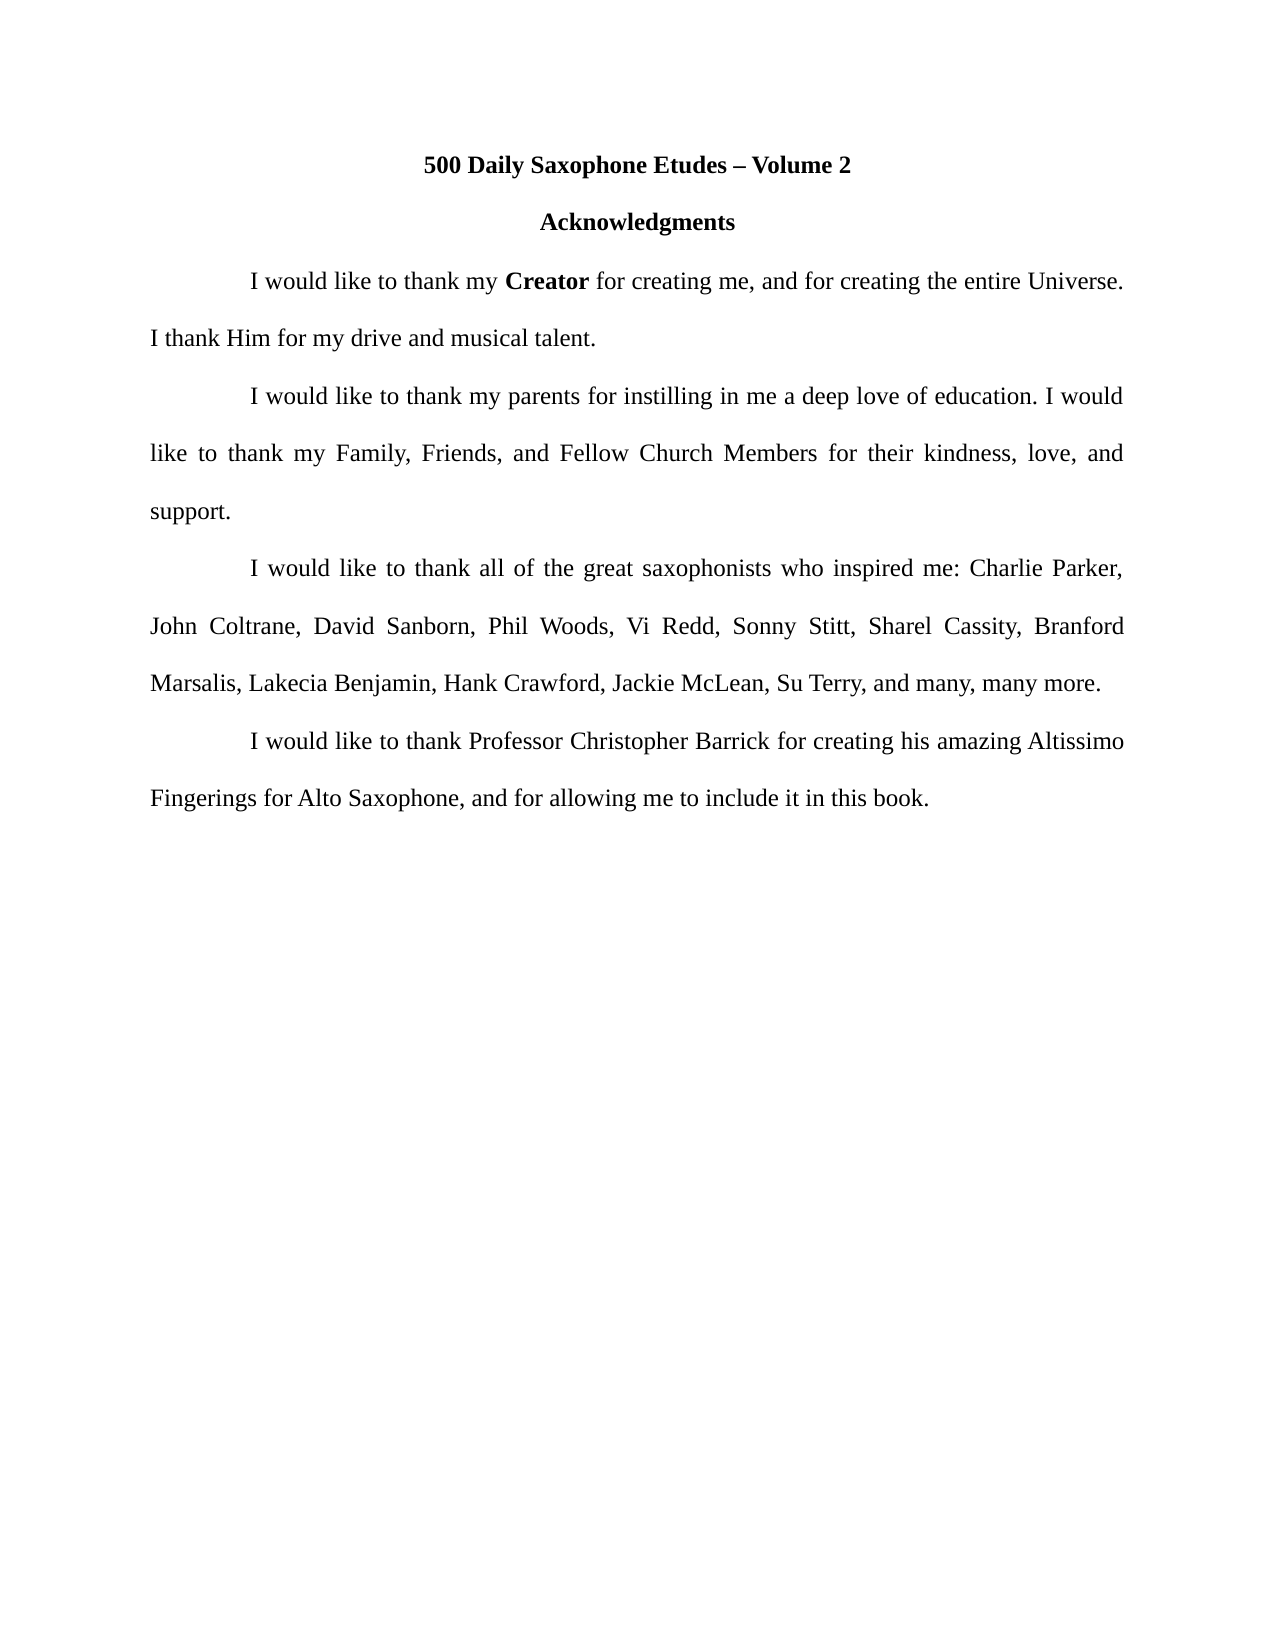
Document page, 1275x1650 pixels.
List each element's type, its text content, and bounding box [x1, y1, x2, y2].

text I would like to thank my Creator for creating me, and for creating the entire Universe. I thank Him for my drive and musical talent. [150, 266, 1125, 352]
text I would like to thank all of the great saxophonists who inspired me: Charlie Parker, John Coltrane, David Sanborn, Phil Woods, Vi Redd, Sonny Stitt, Sharel Cassity, Branford Marsalis, Lakecia Benjamin, Hank Crawford, Jackie McLean, Su Terry, and many, many more. [150, 553, 1125, 697]
text I would like to thank my parents for instilling in me a deep love of education. I would like to thank my Family, Friends, and Fellow Church Members for their kindness, love, and support. [150, 381, 1125, 524]
text I would like to thank Professor Christopher Barrick for creating his amazing Altissimo Fingerings for Alto Saxophone, and for allowing me to include it in this book. [150, 726, 1125, 812]
